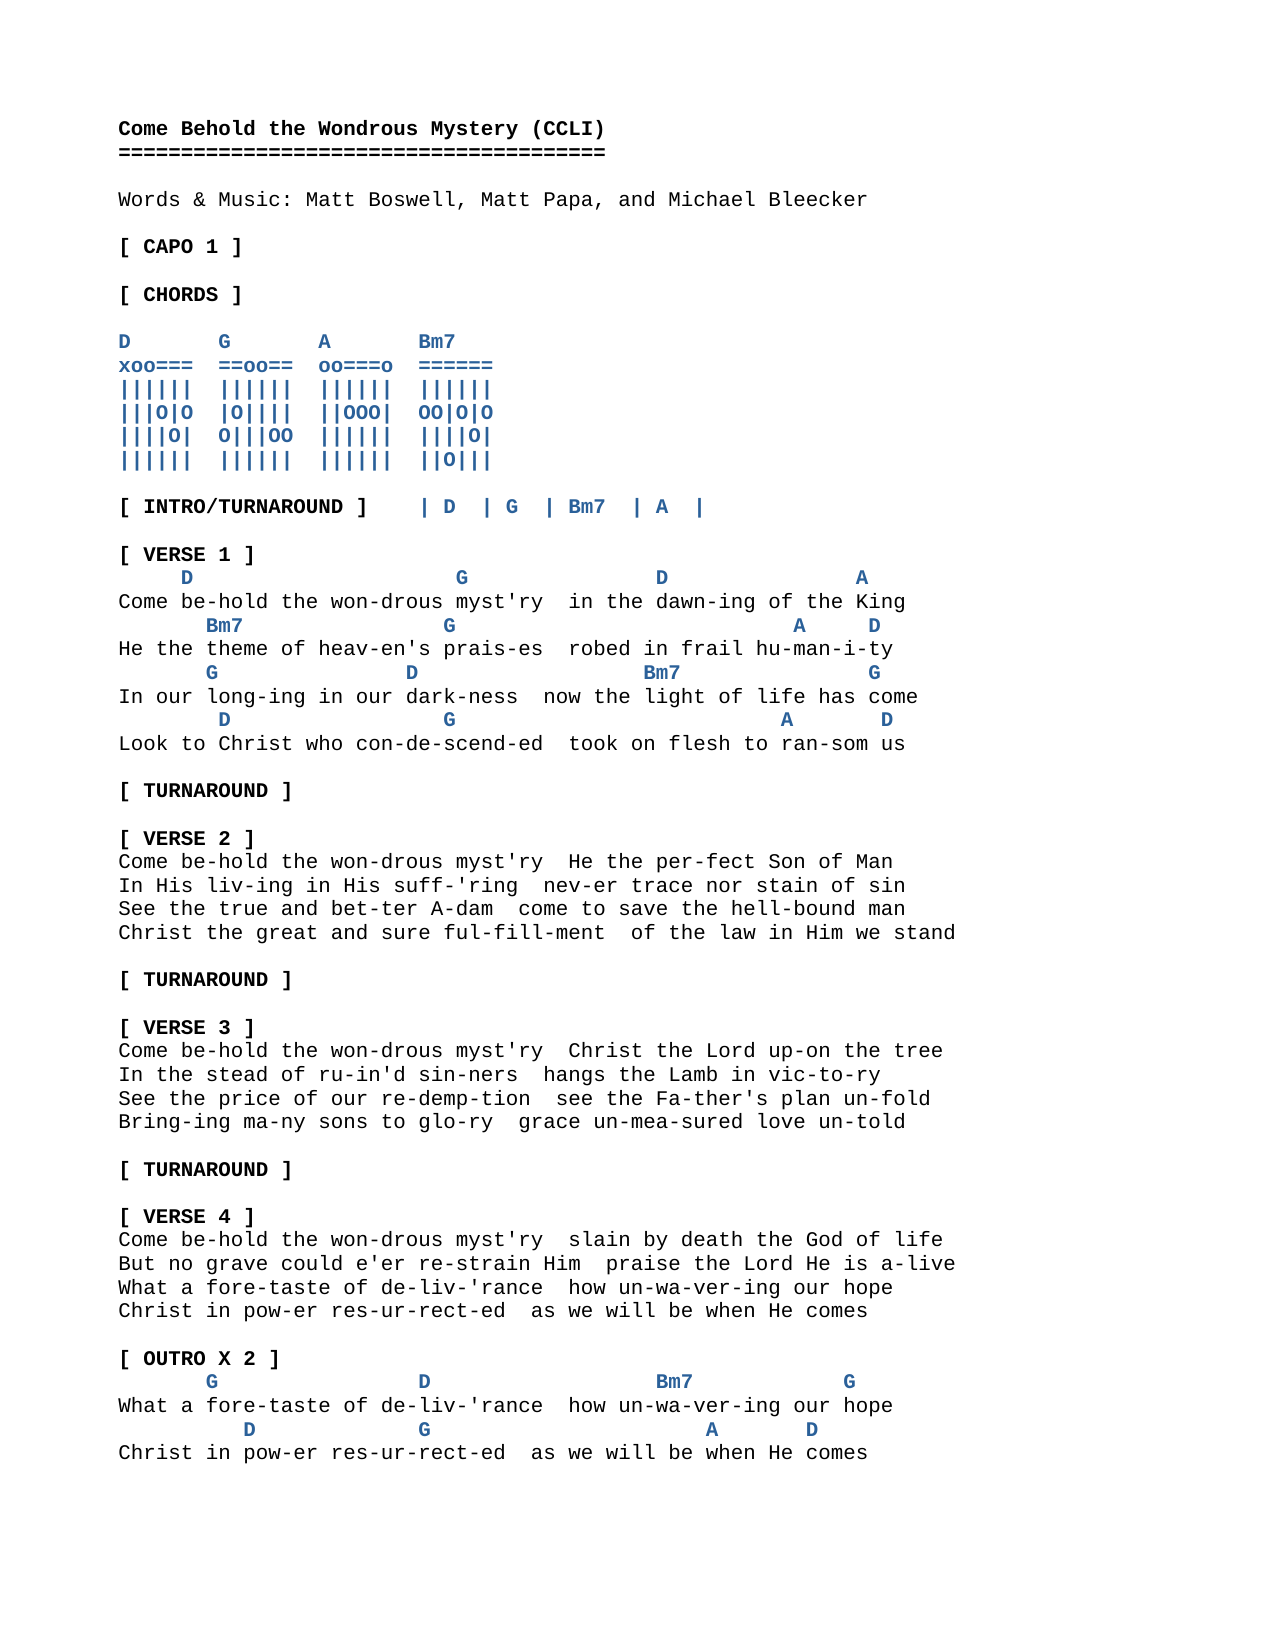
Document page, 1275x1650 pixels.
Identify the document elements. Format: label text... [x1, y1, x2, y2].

text |||||| |||||| |||||| |||||| [118, 378, 1157, 402]
text Words & Music: Matt Boswell, Matt Papa, and Michael Bleecker [118, 189, 1157, 213]
text Christ the great and sure ful-fill-ment of the law in Him we stand [118, 922, 1157, 946]
text Come Behold the Wondrous Mystery (CCLI) [118, 118, 1157, 142]
text Come be-hold the won-drous myst'ry slain by death the God of life [118, 1229, 1157, 1253]
text What a fore-taste of de-liv-'rance how un-wa-ver-ing our hope [118, 1277, 1157, 1300]
text [ OUTRO X 2 ] [118, 1348, 1157, 1371]
text [ CHORDS ] [118, 284, 1157, 307]
text [ VERSE 3 ] [118, 1017, 1157, 1040]
text [ VERSE 2 ] [118, 827, 1157, 851]
text [ VERSE 4 ] [118, 1206, 1157, 1229]
text Come be-hold the won-drous myst'ry He the per-fect Son of Man [118, 851, 1157, 875]
text G D Bm7 G [118, 1371, 1157, 1395]
text ||||O| O|||OO |||||| ||||O| [118, 426, 1157, 449]
text In our long-ing in our dark-ness now the light of life has come [118, 686, 1157, 709]
text He the theme of heav-en's prais-es robed in frail hu-man-i-ty [118, 638, 1157, 662]
text Come be-hold the won-drous myst'ry in the dawn-ing of the King [118, 591, 1157, 615]
text [ VERSE 1 ] [118, 544, 1157, 567]
text G D Bm7 G [118, 662, 1157, 686]
text D G A D [118, 1419, 1157, 1442]
text But no grave could e'er re-strain Him praise the Lord He is a-live [118, 1253, 1157, 1277]
text In the stead of ru-in'd sin-ners hangs the Lamb in vic-to-ry [118, 1064, 1157, 1088]
text Christ in pow-er res-ur-rect-ed as we will be when He comes [118, 1442, 1157, 1466]
text xoo=== ==oo== oo===o ====== [118, 354, 1157, 378]
text [ TURNAROUND ] [118, 780, 1157, 804]
text Bm7 G A D [118, 615, 1157, 638]
text See the price of our re-demp-tion see the Fa-ther's plan un-fold [118, 1088, 1157, 1111]
text Bring-ing ma-ny sons to glo-ry grace un-mea-sured love un-told [118, 1111, 1157, 1135]
text D G A D [118, 709, 1157, 733]
text |||||| |||||| |||||| ||O||| [118, 449, 1157, 473]
text D G A Bm7 [118, 331, 1157, 354]
text D G D A [118, 567, 1157, 591]
text |||O|O |O|||| ||OOO| OO|O|O [118, 402, 1157, 426]
text [ INTRO/TURNAROUND ] | D | G | Bm7 | A | [118, 496, 1157, 520]
text What a fore-taste of de-liv-'rance how un-wa-ver-ing our hope [118, 1395, 1157, 1419]
text Look to Christ who con-de-scend-ed took on flesh to ran-som us [118, 733, 1157, 757]
text ======================================= [118, 142, 1157, 165]
text See the true and bet-ter A-dam come to save the hell-bound man [118, 898, 1157, 922]
text [ TURNAROUND ] [118, 1158, 1157, 1182]
text Christ in pow-er res-ur-rect-ed as we will be when He comes [118, 1300, 1157, 1324]
text [ TURNAROUND ] [118, 969, 1157, 993]
text [ CAPO 1 ] [118, 236, 1157, 260]
text Come be-hold the won-drous myst'ry Christ the Lord up-on the tree [118, 1040, 1157, 1064]
text In His liv-ing in His suff-'ring nev-er trace nor stain of sin [118, 875, 1157, 898]
